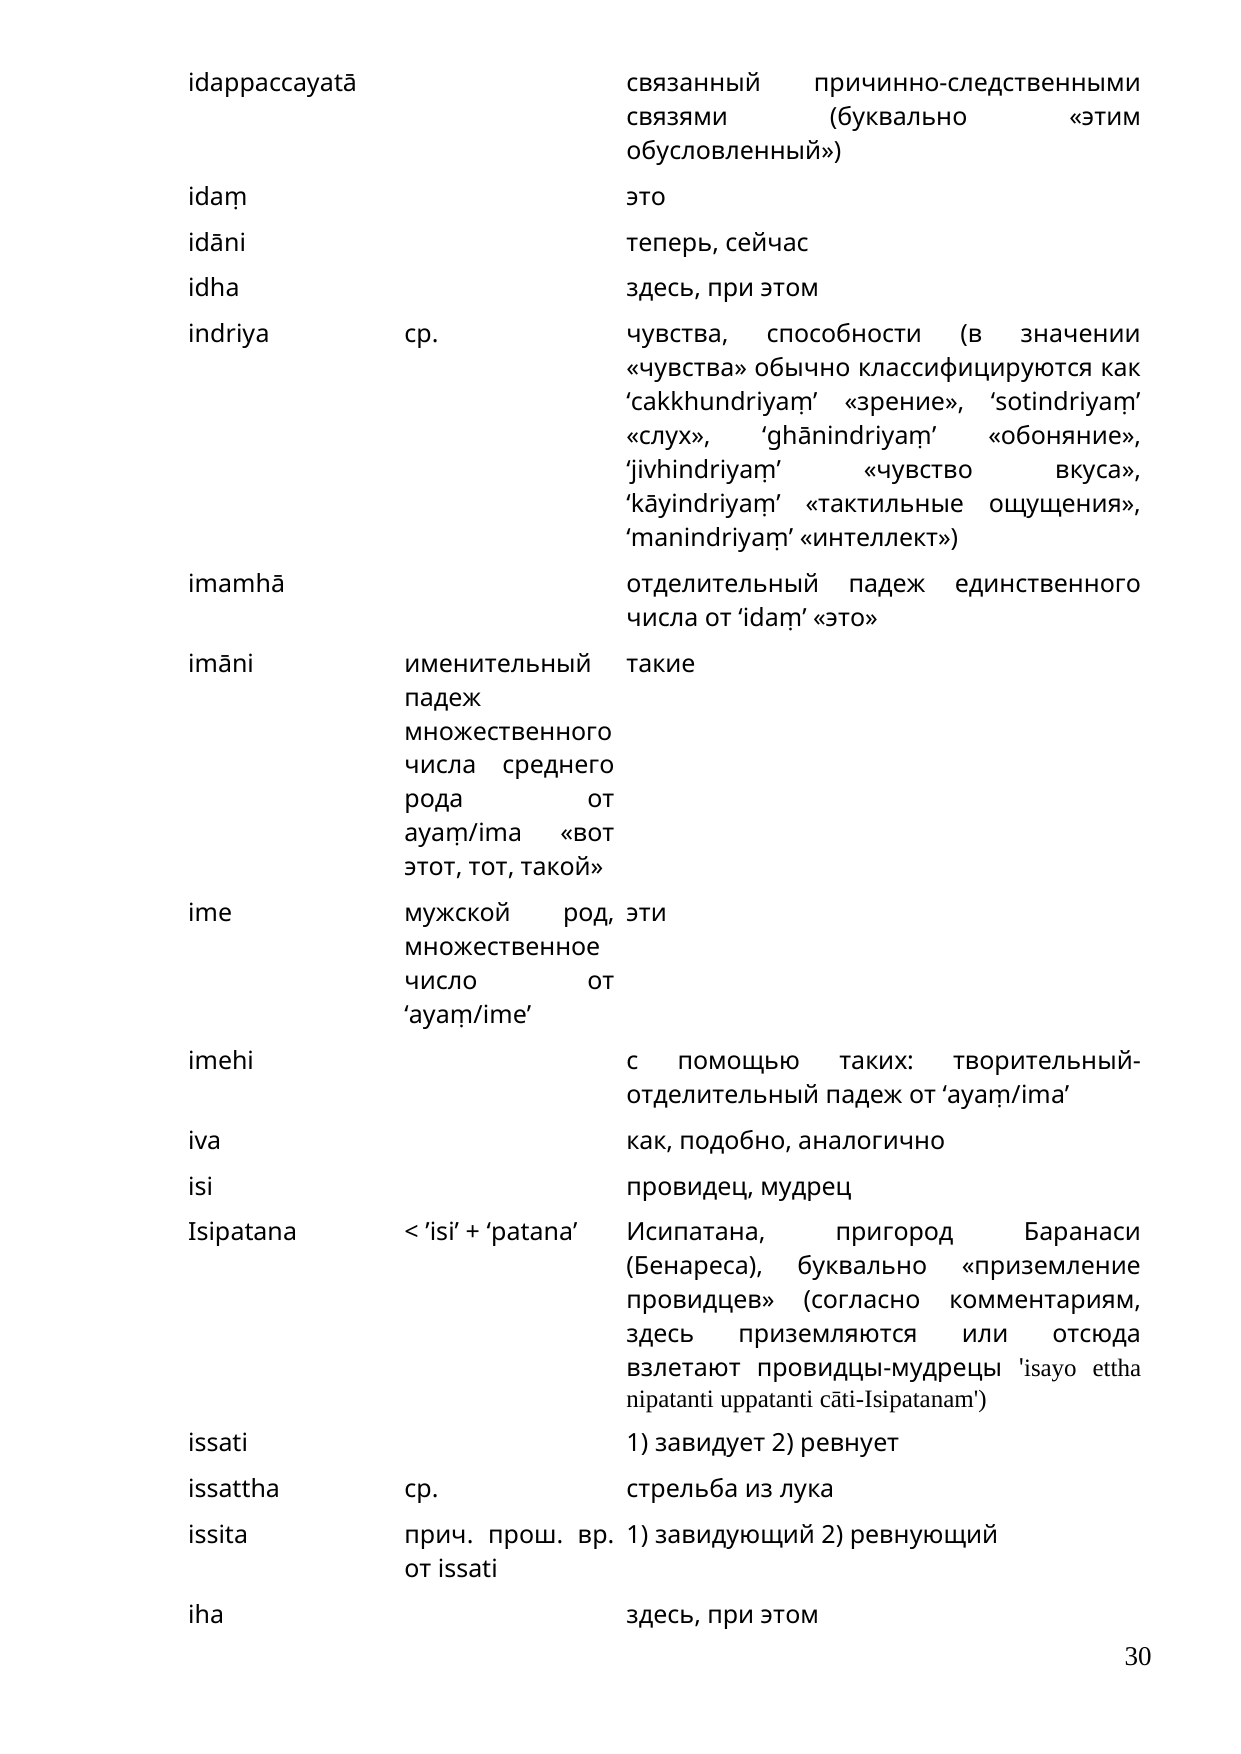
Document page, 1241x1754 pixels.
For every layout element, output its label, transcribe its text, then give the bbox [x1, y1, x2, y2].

table_cell iva [182, 1117, 398, 1163]
table_cell [398, 1419, 620, 1465]
table_cell [398, 59, 620, 173]
table_cell ср. [398, 1465, 620, 1511]
table_cell issita [182, 1511, 398, 1591]
table_cell isi [182, 1163, 398, 1208]
table_cell < ’isi’ + ‘patana’ [398, 1209, 620, 1419]
table_cell idappaccayatā [182, 59, 398, 173]
table_cell indriya [182, 310, 398, 560]
table_cell это [620, 173, 1147, 219]
table_cell теперь, сейчас [620, 219, 1147, 264]
table_cell мужской род, множественное число от ‘ayaṃ/ime’ [398, 889, 620, 1037]
table_cell idāni [182, 219, 398, 264]
table_cell Исипатана, пригород Баранаси (Бенареса), буквально «приземление провидцев» (согласно комментариям, здесь приземляются или отсюда взлетают провидцы-мудрецы 'isayo ettha nipatanti uppatanti cāti-Isipatanam') [620, 1209, 1147, 1419]
table_cell [398, 1117, 620, 1163]
table_cell imāni [182, 640, 398, 889]
table_cell прич. прош. вр. от issati [398, 1511, 620, 1591]
table_cell 1) завидует 2) ревнует [620, 1419, 1147, 1465]
table_cell именительный падеж множественного числа среднего рода от ayaṃ/ima «вот этот, тот, такой» [398, 640, 620, 889]
table_cell imehi [182, 1037, 398, 1117]
table_cell как, подобно, аналогично [620, 1117, 1147, 1163]
table_cell [398, 1591, 620, 1636]
table_cell issati [182, 1419, 398, 1465]
table_cell ср. [398, 310, 620, 560]
table_cell imamhā [182, 560, 398, 640]
table_cell здесь, при этом [620, 265, 1147, 310]
table_cell здесь, при этом [620, 1591, 1147, 1636]
table_cell [398, 560, 620, 640]
table_cell с помощью таких: творительный-отделительный падеж от ‘ayaṃ/ima’ [620, 1037, 1147, 1117]
table_cell idaṃ [182, 173, 398, 219]
table_cell ime [182, 889, 398, 1037]
table_cell [398, 1037, 620, 1117]
table_cell провидец, мудрец [620, 1163, 1147, 1208]
table_cell issattha [182, 1465, 398, 1511]
table_cell чувства, способности (в значении «чувства» обычно классифицируются как ‘cakkhundriyaṃ’ «зрение», ‘sotindriyaṃ’ «слух», ‘ghānindriyaṃ’ «обоняние», ‘jivhindriyaṃ’ «чувство вкуса», ‘kāyindriyaṃ’ «тактильные ощущения», ‘manindriyaṃ’ «интеллект») [620, 310, 1147, 560]
table_cell [398, 265, 620, 310]
table_cell отделительный падеж единственного числа от ‘idaṃ’ «это» [620, 560, 1147, 640]
table_cell эти [620, 889, 1147, 1037]
table_cell [398, 173, 620, 219]
table_cell такие [620, 640, 1147, 889]
table_cell iha [182, 1591, 398, 1636]
table_cell [398, 219, 620, 264]
table_cell стрельба из лука [620, 1465, 1147, 1511]
table_cell Isipatana [182, 1209, 398, 1419]
table_cell [398, 1163, 620, 1208]
table_cell idha [182, 265, 398, 310]
table_cell 1) завидующий 2) ревнующий [620, 1511, 1147, 1591]
table_cell связанный причинно-следственными связями (буквально «этим обусловленный») [620, 59, 1147, 173]
